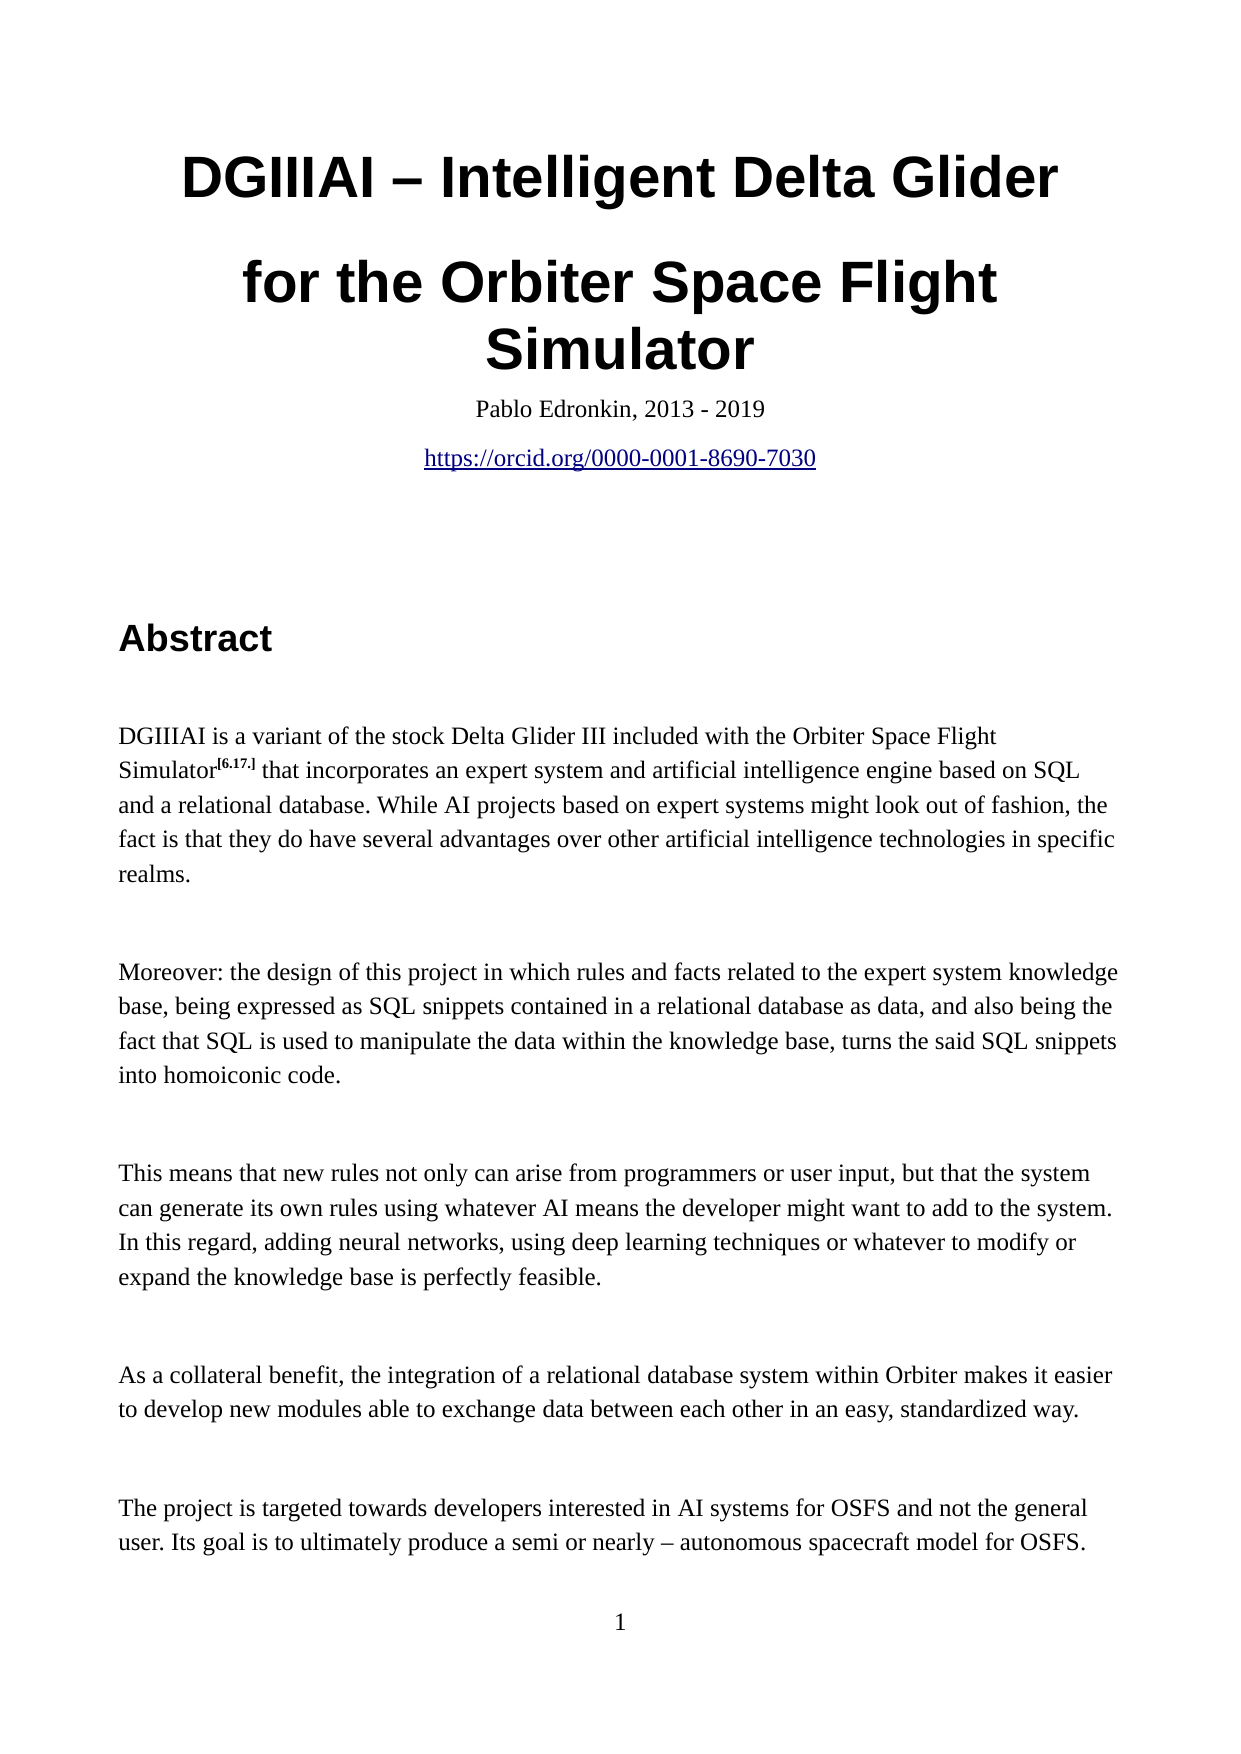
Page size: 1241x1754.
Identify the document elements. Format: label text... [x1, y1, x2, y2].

text As a collateral benefit, the integration of a relational database system within Orbiter makes it easier to develop new modules able to exchange data between each other in an easy, standardized way. [118, 1360, 1122, 1423]
text The project is targeted towards developers interested in AI systems for OSFS and not the general user. Its goal is to ultimately produce a semi or nearly – autonomous spacecraft model for OSFS. [118, 1493, 1122, 1556]
text Moreover: the design of this project in which rules and facts related to the expert system knowledge base, being expressed as SQL snippets contained in a relational database as data, and also being the fact that SQL is used to manipulate the data within the knowledge base, turns the said SQL snippets into homoiconic code. [118, 957, 1122, 1089]
subtitle Abstract [118, 616, 1122, 659]
text Pablo Edronkin, 2013 - 2019 [118, 394, 1122, 423]
title for the Orbiter Space Flight Simulator [118, 248, 1122, 382]
text DGIIIAI is a variant of the stock Delta Glider III included with the Orbiter Space Flight Simulator[6.17.] that incorporates an expert system and artificial intelligence engine based on SQL and a relational database. While AI projects based on expert systems might look out of fashion, the fact is that they do have several advantages over other artificial intelligence technologies in specific realms. [118, 721, 1122, 887]
text This means that new rules not only can arise from programmers or user input, but that the system can generate its own rules using whatever AI means the developer might want to add to the system. In this regard, adding neural networks, using deep learning techniques or whatever to modify or expand the knowledge base is perfectly feasible. [118, 1158, 1122, 1291]
title DGIIIAI – Intelligent Delta Glider [118, 143, 1122, 210]
text https://orcid.org/0000-0001-8690-7030 [118, 443, 1122, 472]
